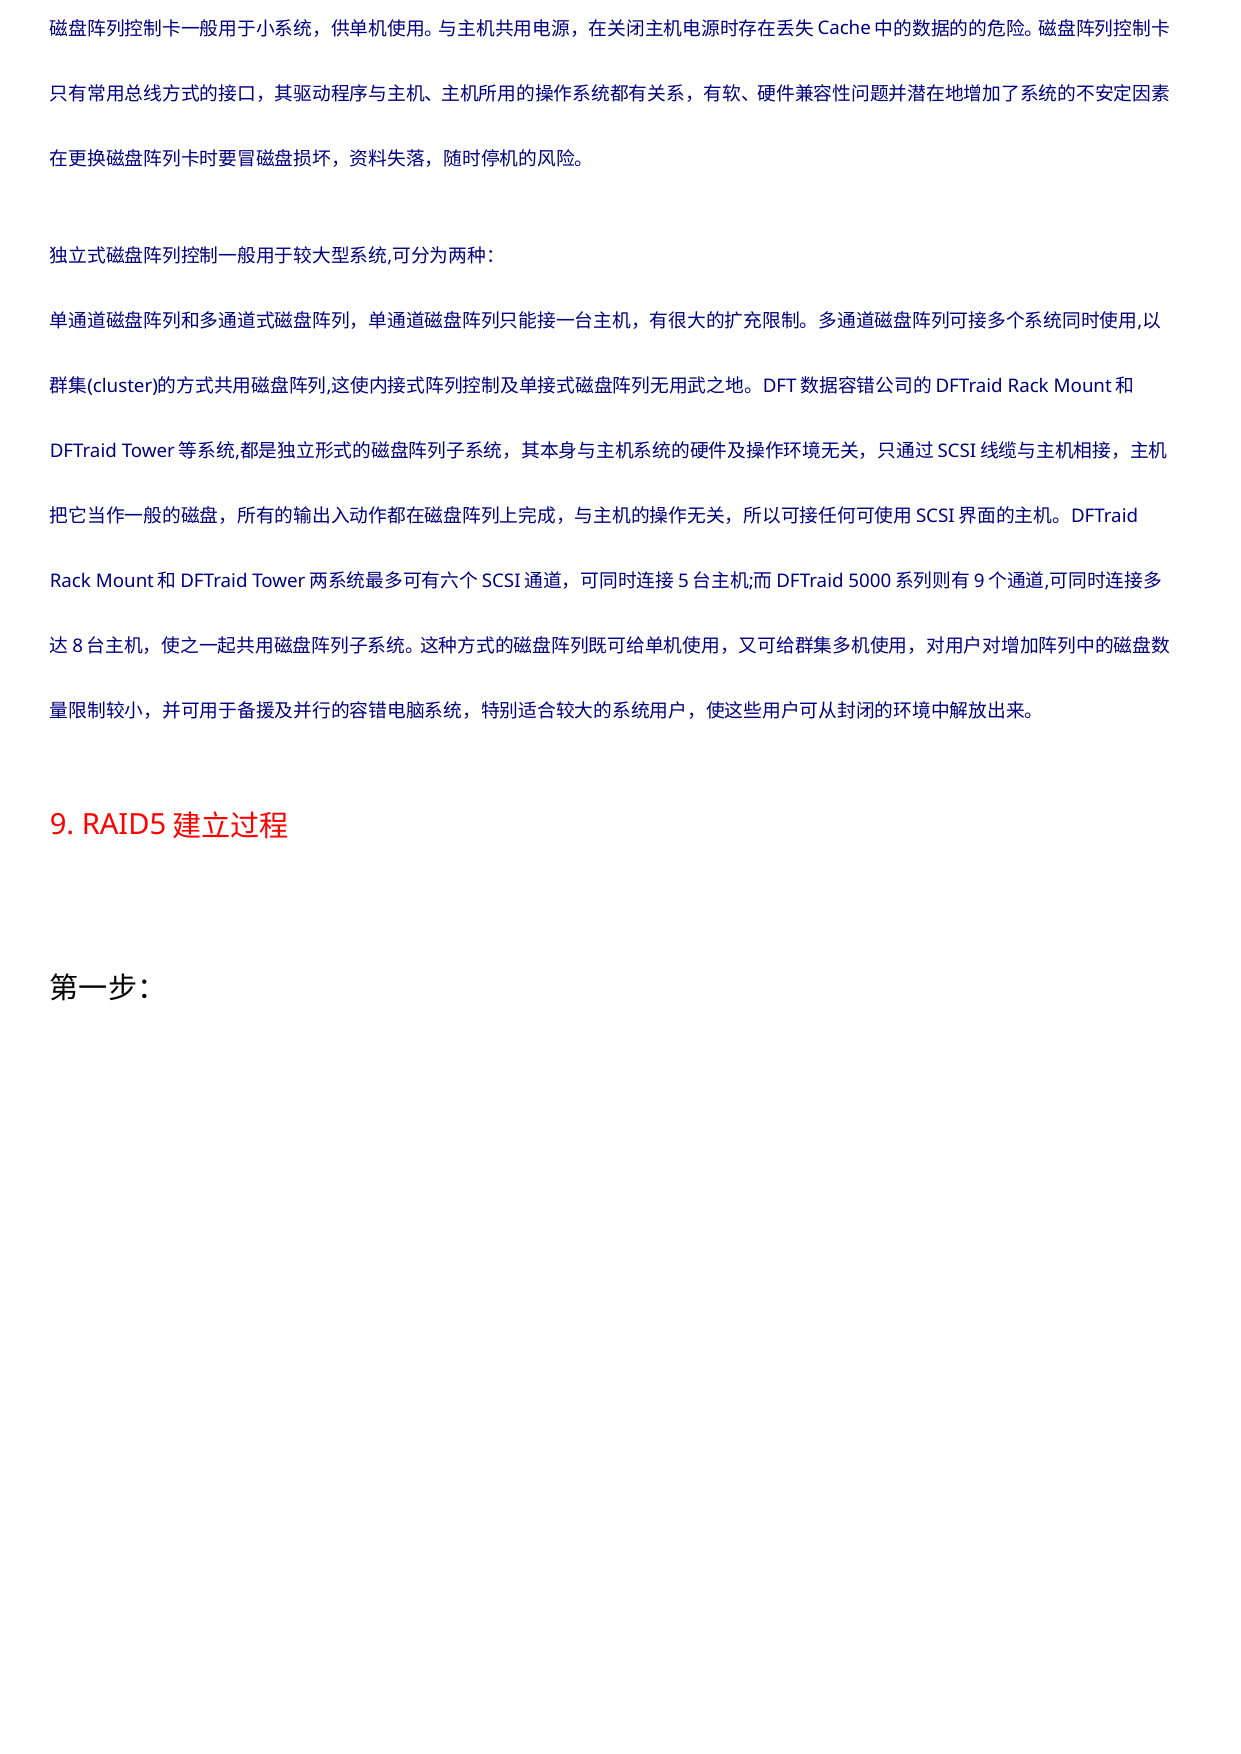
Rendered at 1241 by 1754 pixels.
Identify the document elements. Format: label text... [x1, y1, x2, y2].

text 独立式磁盘阵列控制一般用于较大型系统,可分为两种： 单通道磁盘阵列和多通道式磁盘阵列，单通道磁盘阵列只能接一台主机，有很大的扩充限制。多通道磁盘阵列可接多个系统同时使用,以群集(cluster)的方式共用磁盘阵列,这使内接式阵列控制及单接式磁盘阵列无用武之地。DFT数据容错公司的DFTraid Rack Mount和DFTraid Tower等系统,都是独立形式的磁盘阵列子系统，其本身与主机系统的硬件及操作环境无关，只通过SCSI线缆与主机相接，主机把它当作一般的磁盘，所有的输出入动作都在磁盘阵列上完成，与主机的操作无关，所以可接任何可使用SCSI界面的主机。DFTraid Rack Mount和DFTraid Tower两系统最多可有六个SCSI通道，可同时连接5台主机;而DFTraid 5000系列则有9个通道,可同时连接多达8台主机，使之一起共用磁盘阵列子系统。这种方式的磁盘阵列既可给单机使用，又可给群集多机使用，对用户对增加阵列中的磁盘数量限制较小，并可用于备援及并行的容错电脑系统，特别适合较大的系统用户，使这些用户可从封闭的环境中解放出来。 [49, 233, 1170, 721]
text 第一步： [49, 948, 1170, 1013]
text 磁盘阵列控制卡一般用于小系统，供单机使用。与主机共用电源，在关闭主机电源时存在丢失Cache中的数据的的危险。磁盘阵列控制卡只有常用总线方式的接口，其驱动程序与主机、主机所用的操作系统都有关系，有软、硬件兼容性问题并潜在地增加了系统的不安定因素。在更换磁盘阵列卡时要冒磁盘损坏，资料失落，随时停机的风险。 [49, 6, 1170, 168]
text 9. RAID5建立过程 [49, 786, 1170, 851]
